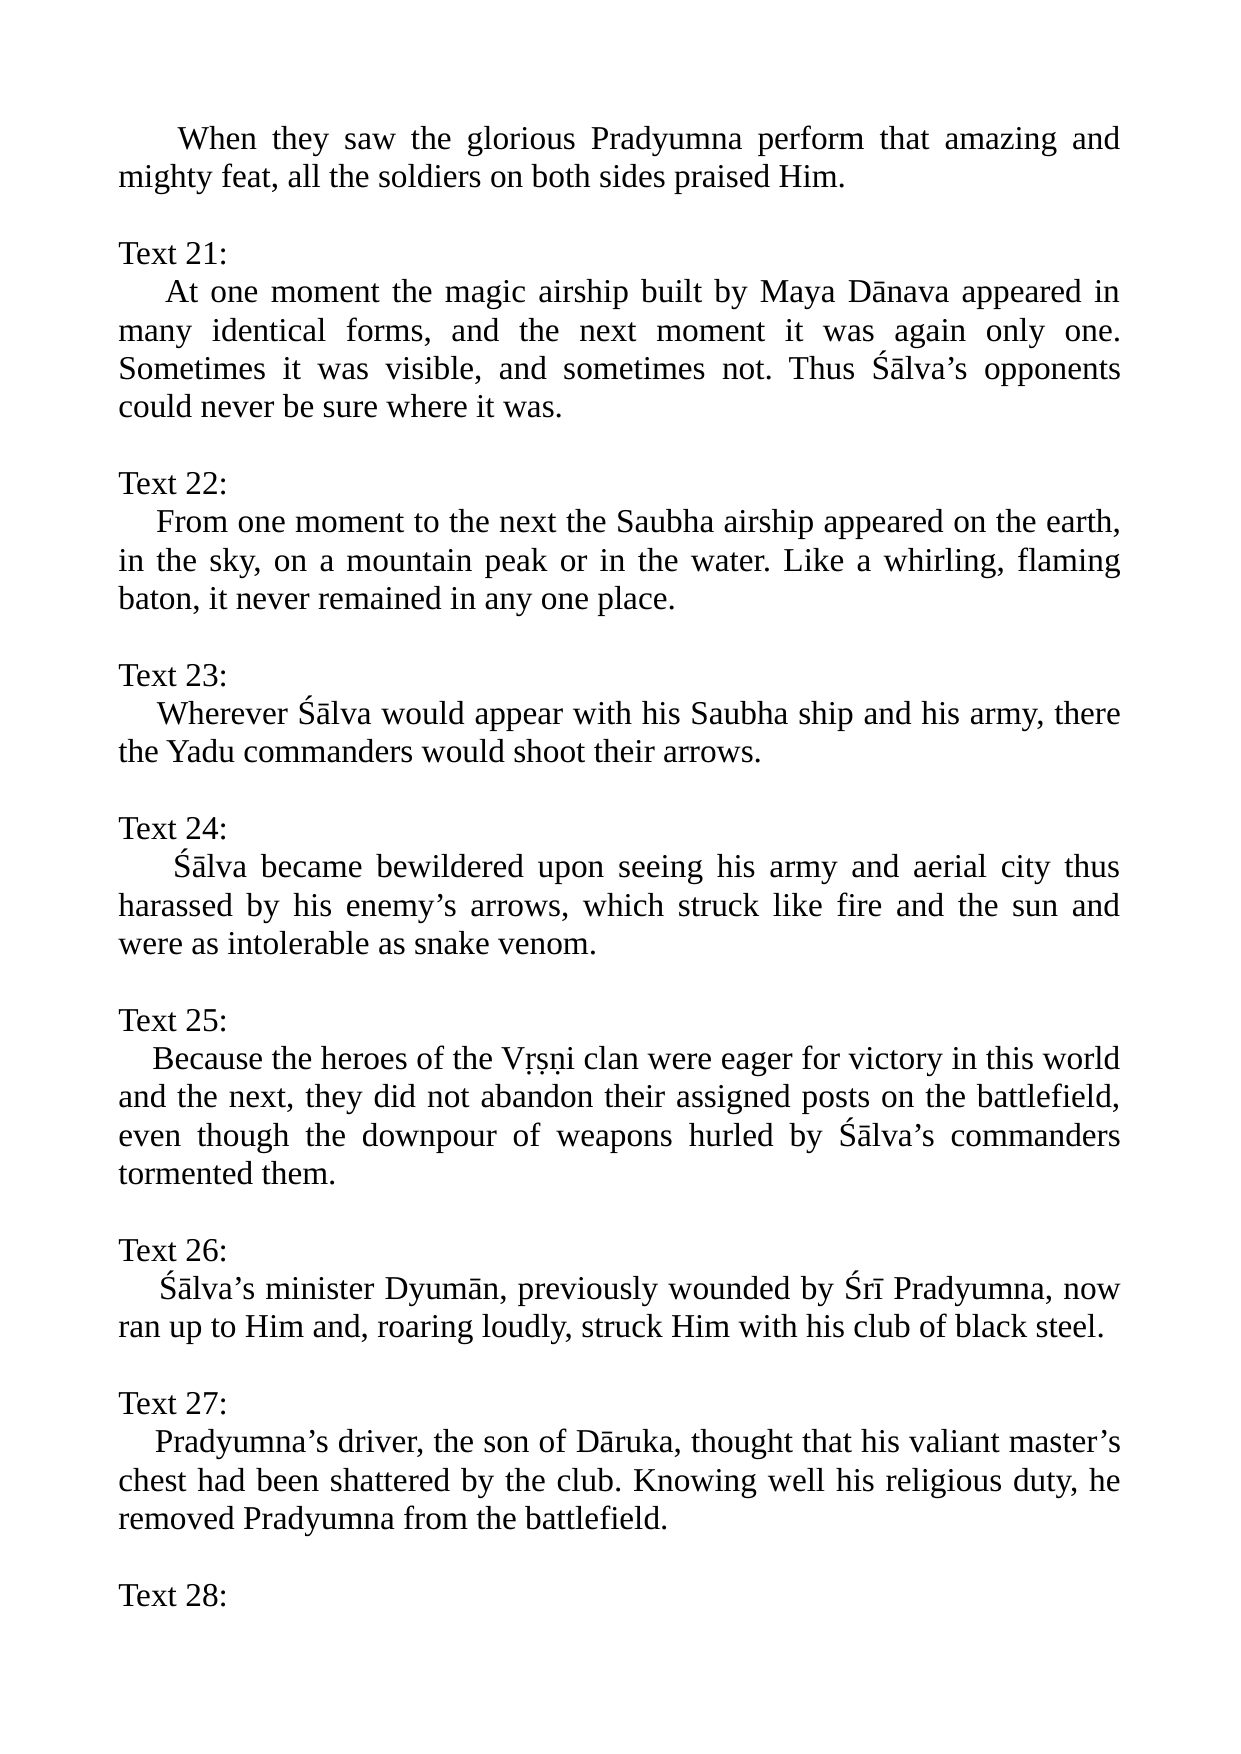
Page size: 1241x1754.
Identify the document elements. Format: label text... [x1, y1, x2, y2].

text Śālva became bewildered upon seeing his army and aerial city thus harassed by his enemy’s arrows, which struck like fire and the sun and were as intolerable as snake venom. [118, 846, 1122, 961]
text Text 27: [118, 1383, 1122, 1421]
text Text 28: [118, 1575, 1122, 1613]
text Because the heroes of the Vṛṣṇi clan were eager for victory in this world and the next, they did not abandon their assigned posts on the battlefield, even though the downpour of weapons hurled by Śālva’s commanders tormented them. [118, 1038, 1122, 1191]
text Śālva’s minister Dyumān, previously wounded by Śrī Pradyumna, now ran up to Him and, roaring loudly, struck Him with his club of black steel. [118, 1268, 1122, 1345]
text Text 26: [118, 1230, 1122, 1268]
text Text 22: [118, 463, 1122, 501]
text Pradyumna’s driver, the son of Dāruka, thought that his valiant master’s chest had been shattered by the club. Knowing well his religious duty, he removed Pradyumna from the battlefield. [118, 1421, 1122, 1536]
text From one moment to the next the Saubha airship appeared on the earth, in the sky, on a mountain peak or in the water. Like a whirling, flaming baton, it never remained in any one place. [118, 501, 1122, 616]
text At one moment the magic airship built by Maya Dānava appeared in many identical forms, and the next moment it was again only one. Sometimes it was visible, and sometimes not. Thus Śālva’s opponents could never be sure where it was. [118, 271, 1122, 425]
text When they saw the glorious Pradyumna perform that amazing and mighty feat, all the soldiers on both sides praised Him. [118, 118, 1122, 195]
text Text 25: [118, 1000, 1122, 1038]
text Text 21: [118, 233, 1122, 271]
text Wherever Śālva would appear with his Saubha ship and his army, there the Yadu commanders would shoot their arrows. [118, 693, 1122, 770]
text Text 23: [118, 655, 1122, 693]
text Text 24: [118, 808, 1122, 846]
